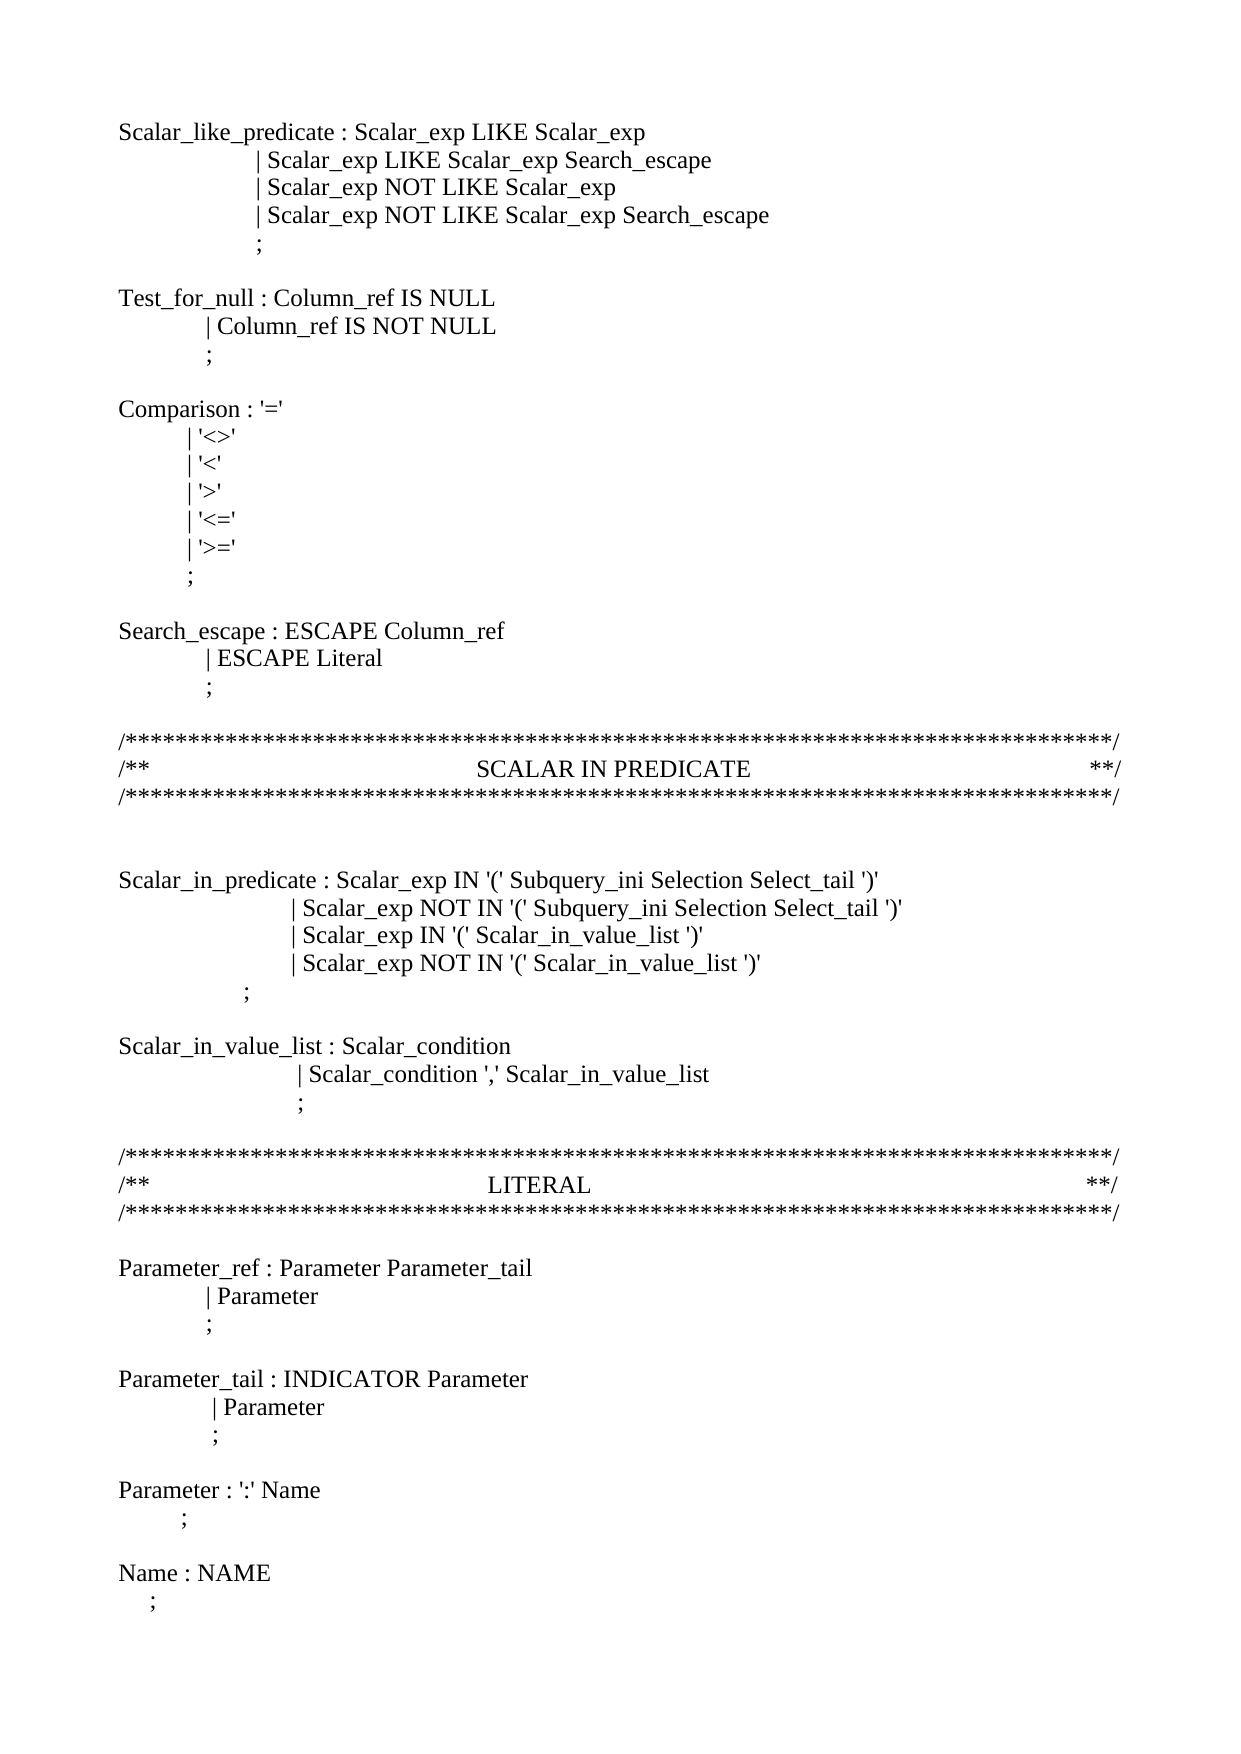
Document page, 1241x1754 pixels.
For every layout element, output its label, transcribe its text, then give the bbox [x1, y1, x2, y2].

text /*******************************************************************************/ [118, 728, 1122, 755]
text | Scalar_condition ',' Scalar_in_value_list [118, 1060, 1122, 1088]
text | Scalar_exp NOT IN '(' Scalar_in_value_list ')' [118, 949, 1122, 977]
text Scalar_in_value_list : Scalar_condition [118, 1032, 1122, 1060]
text Name : NAME [118, 1559, 1122, 1587]
text ; [118, 561, 1122, 589]
text Parameter_tail : INDICATOR Parameter [118, 1365, 1122, 1393]
text /*******************************************************************************/ [118, 783, 1122, 811]
text /** SCALAR IN PREDICATE **/ [118, 755, 1122, 783]
text Comparison : '=' [118, 395, 1122, 423]
text | '>' [118, 478, 1122, 506]
text | Scalar_exp LIKE Scalar_exp Search_escape [118, 146, 1122, 173]
text Scalar_in_predicate : Scalar_exp IN '(' Subquery_ini Selection Select_tail ')' [118, 866, 1122, 894]
text /** LITERAL **/ [118, 1171, 1122, 1199]
text | '>=' [118, 534, 1122, 561]
text | '<>' [118, 423, 1122, 451]
text ; [118, 1309, 1122, 1337]
text | Parameter [118, 1282, 1122, 1309]
text | Scalar_exp NOT IN '(' Subquery_ini Selection Select_tail ')' [118, 894, 1122, 922]
text ; [118, 1088, 1122, 1116]
text | Parameter [118, 1393, 1122, 1420]
text Scalar_like_predicate : Scalar_exp LIKE Scalar_exp [118, 118, 1122, 146]
text ; [118, 229, 1122, 257]
text | '<=' [118, 506, 1122, 534]
text Parameter : ':' Name [118, 1476, 1122, 1503]
text ; [118, 1503, 1122, 1531]
text | Scalar_exp NOT LIKE Scalar_exp [118, 173, 1122, 201]
text | ESCAPE Literal [118, 644, 1122, 672]
text ; [118, 977, 1122, 1005]
text ; [118, 340, 1122, 367]
text | Column_ref IS NOT NULL [118, 312, 1122, 340]
text /*******************************************************************************/ [118, 1143, 1122, 1171]
text | Scalar_exp NOT LIKE Scalar_exp Search_escape [118, 201, 1122, 229]
text ; [118, 1420, 1122, 1448]
text Parameter_ref : Parameter Parameter_tail [118, 1254, 1122, 1282]
text | '<' [118, 451, 1122, 478]
text ; [118, 672, 1122, 700]
text | Scalar_exp IN '(' Scalar_in_value_list ')' [118, 922, 1122, 949]
text ; [118, 1587, 1122, 1614]
text /*******************************************************************************/ [118, 1199, 1122, 1226]
text Test_for_null : Column_ref IS NULL [118, 284, 1122, 312]
text Search_escape : ESCAPE Column_ref [118, 617, 1122, 644]
